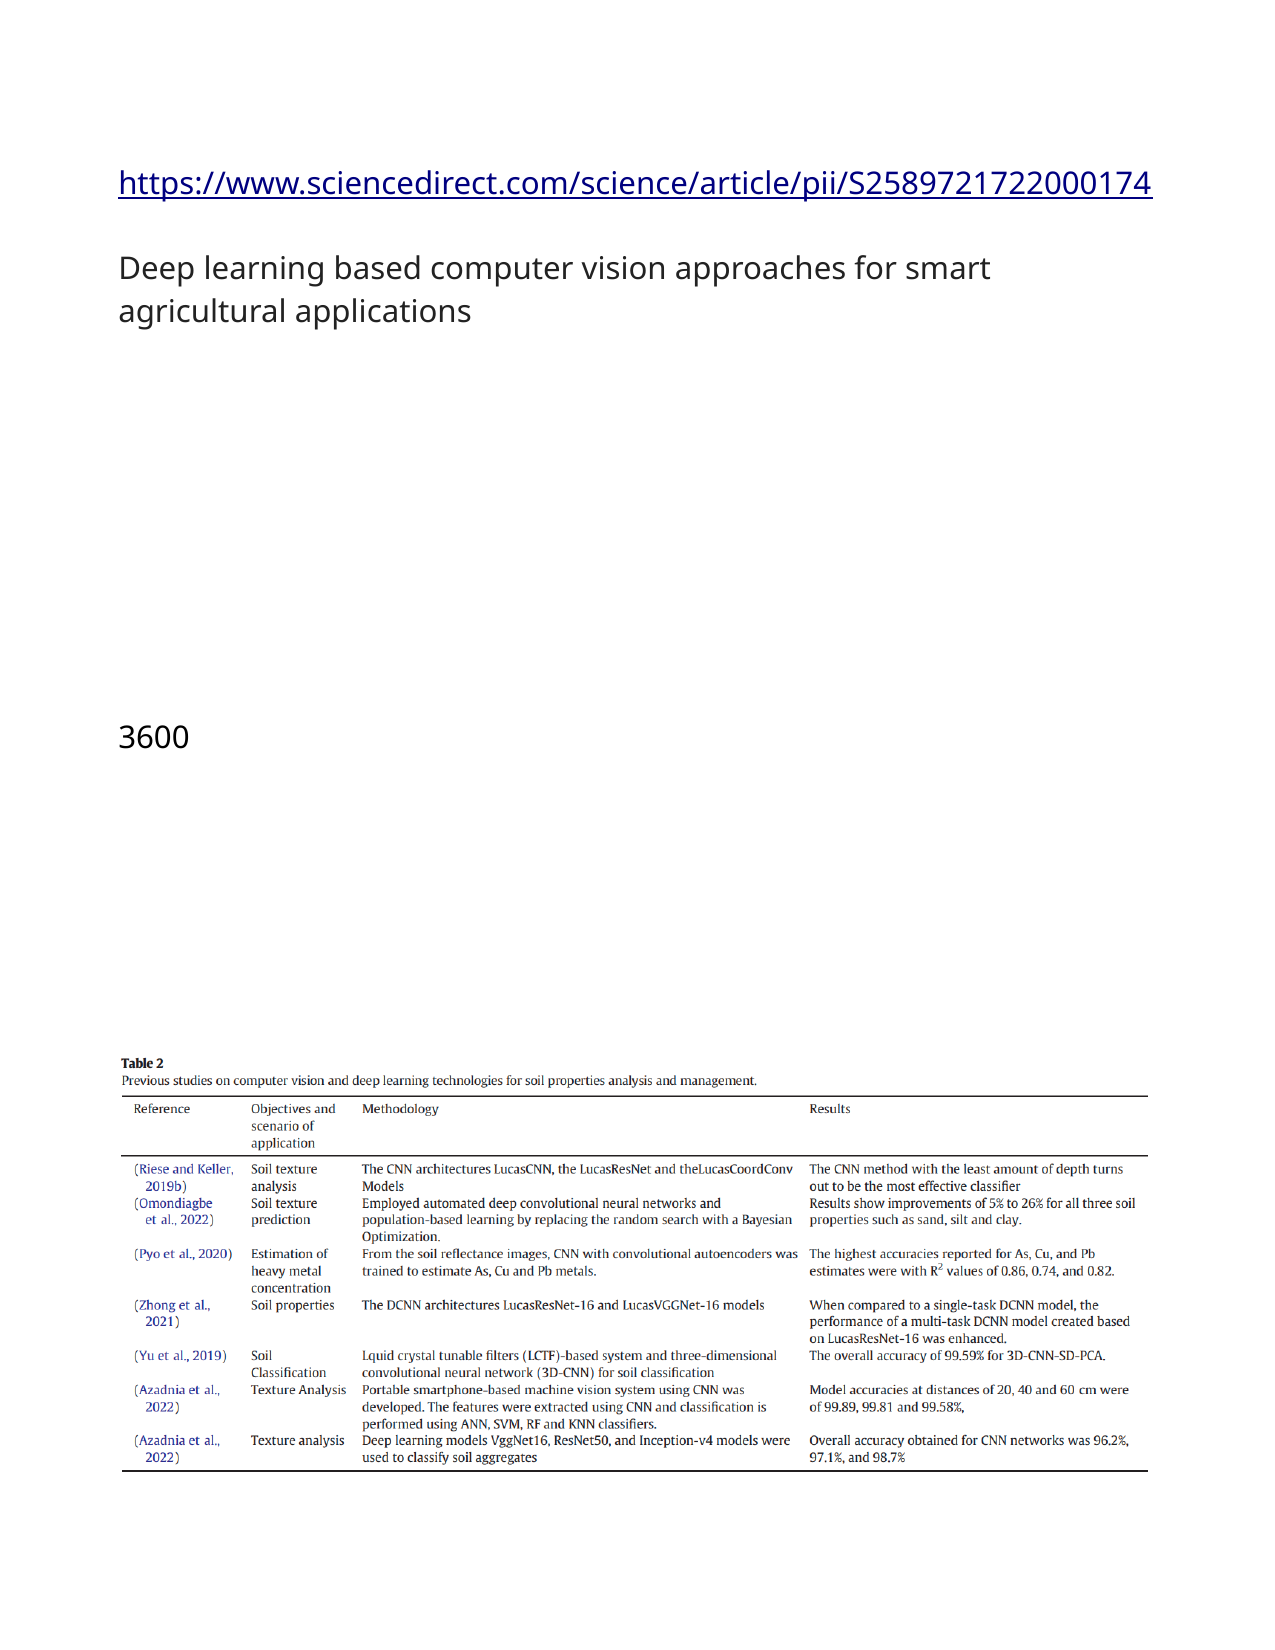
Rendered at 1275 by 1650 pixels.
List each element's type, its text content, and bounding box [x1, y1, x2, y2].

picture [118, 1055, 1157, 1478]
text 3600 [118, 714, 1157, 757]
text https://www.sciencedirect.com/science/article/pii/S2589721722000174 [118, 161, 1157, 203]
text Deep learning based computer vision approaches for smart agricultural applications [118, 246, 1157, 331]
